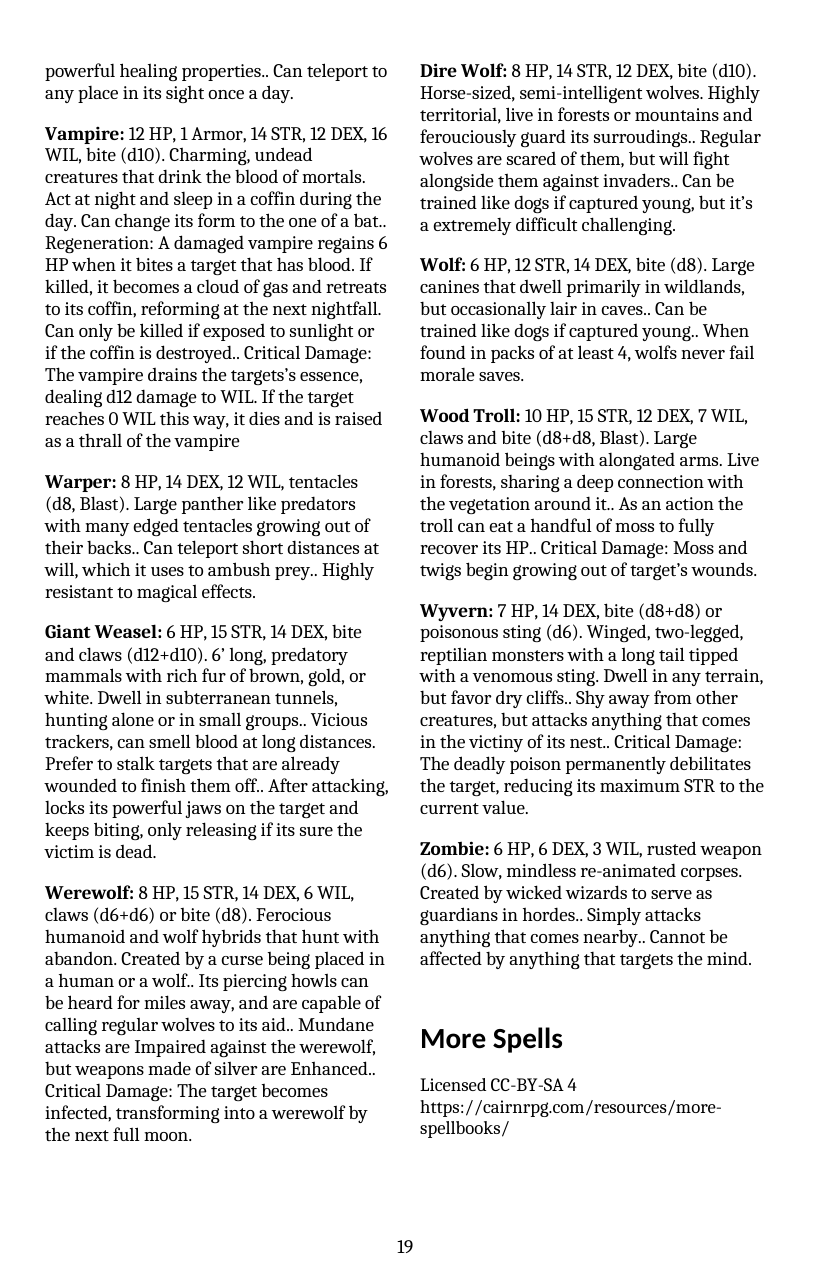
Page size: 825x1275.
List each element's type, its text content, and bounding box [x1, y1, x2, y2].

text Giant Weasel: 6 HP, 15 STR, 14 DEX, bite and claws (d12+d10). 6’ long, predatory mammals with rich fur of brown, gold, or white. Dwell in subterranean tunnels, hunting alone or in small groups.. Vicious trackers, can smell blood at long distances. Prefer to stalk targets that are already wounded to finish them off.. After attacking, locks its powerful jaws on the target and keeps biting, only releasing if its sure the victim is dead. [45, 622, 390, 863]
text Dire Wolf: 8 HP, 14 STR, 12 DEX, bite (d10). Horse-sized, semi-intelligent wolves. Highly territorial, live in forests or mountains and ferouciously guard its surroudings.. Regular wolves are scared of them, but will fight alongside them against invaders.. Can be trained like dogs if captured young, but it’s a extremely difficult challenging. [420, 60, 765, 236]
text Licensed CC-BY-SA 4 https://cairnrpg.com/resources/more-spellbooks/ [420, 1074, 765, 1139]
text Vampire: 12 HP, 1 Armor, 14 STR, 12 DEX, 16 WIL, bite (d10). Charming, undead creatures that drink the blood of mortals. Act at night and sleep in a coffin during the day. Can change its form to the one of a bat.. Regeneration: A damaged vampire regains 6 HP when it bites a target that has blood. If killed, it becomes a cloud of gas and retreats to its coffin, reforming at the next nightfall. Can only be killed if exposed to sunlight or if the coffin is destroyed.. Critical Damage: The vampire drains the targets’s essence, dealing d12 damage to WIL. If the target reaches 0 WIL this way, it dies and is raised as a thrall of the vampire [45, 123, 390, 452]
text powerful healing properties.. Can teleport to any place in its sight once a day. [45, 60, 390, 104]
text Werewolf: 8 HP, 15 STR, 14 DEX, 6 WIL, claws (d6+d6) or bite (d8). Ferocious humanoid and wolf hybrids that hunt with abandon. Created by a curse being placed in a human or a wolf.. Its piercing howls can be heard for miles away, and are capable of calling regular wolves to its aid.. Mundane attacks are Impaired against the werewolf, but weapons made of silver are Enhanced.. Critical Damage: The target becomes infected, transforming into a werewolf by the next full moon. [45, 882, 390, 1146]
text Wyvern: 7 HP, 14 DEX, bite (d8+d8) or poisonous sting (d6). Winged, two-legged, reptilian monsters with a long tail tipped with a venomous sting. Dwell in any terrain, but favor dry cliffs.. Shy away from other creatures, but attacks anything that comes in the victiny of its nest.. Critical Damage: The deadly poison permanently debilitates the target, reducing its maximum STR to the current value. [420, 600, 765, 819]
text Warper: 8 HP, 14 DEX, 12 WIL, tentacles (d8, Blast). Large panther like predators with many edged tentacles growing out of their backs.. Can teleport short distances at will, which it uses to ambush prey.. Highly resistant to magical effects. [45, 471, 390, 603]
subtitle More Spells [420, 1020, 765, 1056]
text Zombie: 6 HP, 6 DEX, 3 WIL, rusted weapon (d6). Slow, mindless re-animated corpses. Created by wicked wizards to serve as guardians in hordes.. Simply attacks anything that comes nearby.. Cannot be affected by anything that targets the mind. [420, 838, 765, 970]
text Wolf: 6 HP, 12 STR, 14 DEX, bite (d8). Large canines that dwell primarily in wildlands, but occasionally lair in caves.. Can be trained like dogs if captured young.. When found in packs of at least 4, wolfs never fail morale saves. [420, 254, 765, 386]
text Wood Troll: 10 HP, 15 STR, 12 DEX, 7 WIL, claws and bite (d8+d8, Blast). Large humanoid beings with alongated arms. Live in forests, sharing a deep connection with the vegetation around it.. As an action the troll can eat a handful of moss to fully recover its HP.. Critical Damage: Moss and twigs begin growing out of target’s wounds. [420, 405, 765, 581]
